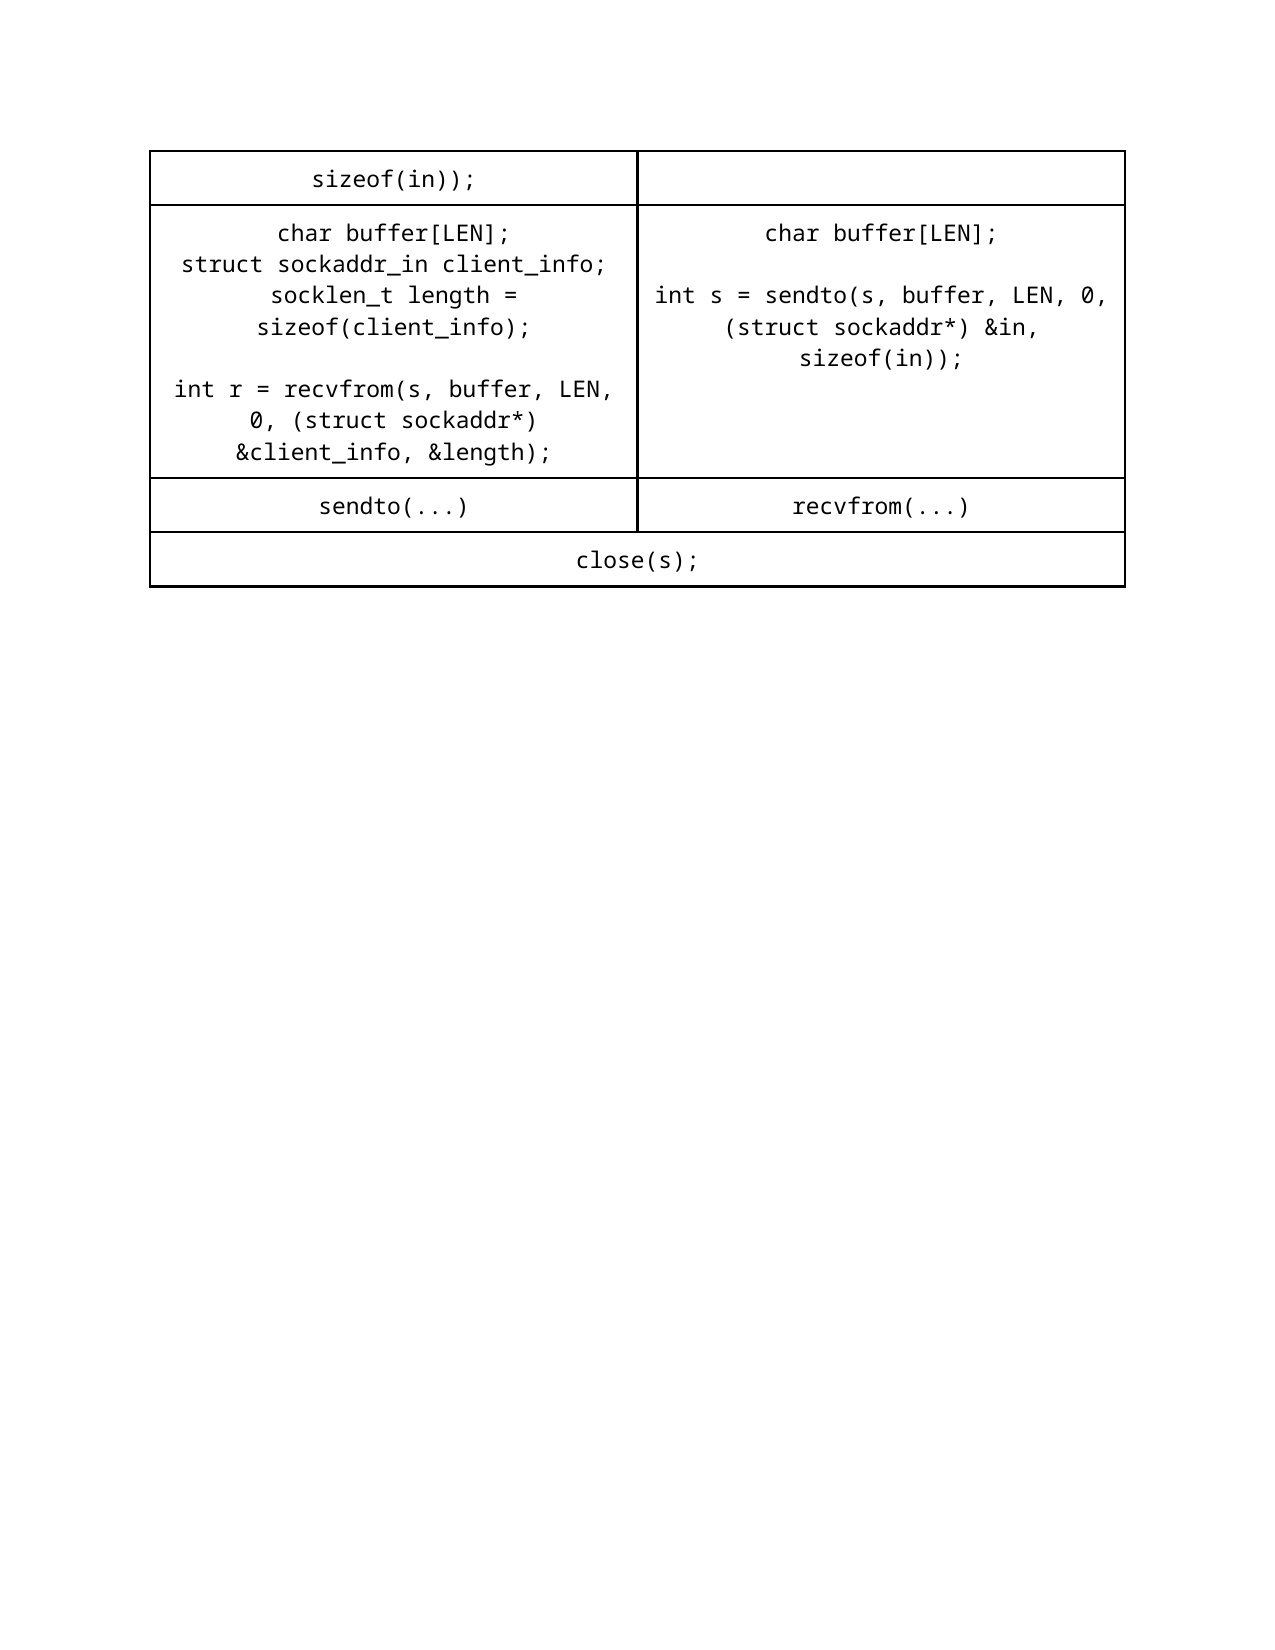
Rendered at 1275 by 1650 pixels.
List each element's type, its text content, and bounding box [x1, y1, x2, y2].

table_cell recvfrom(...) [639, 479, 1124, 531]
table_cell char buffer[LEN]; struct sockaddr_in client_info; socklen_t length = sizeof(client_info); int r = recvfrom(s, buffer, LEN, 0, (struct sockaddr*) &client_info, &length); [151, 206, 636, 477]
table_cell sizeof(in)); [151, 152, 636, 204]
table_cell ----------- [639, 152, 1124, 204]
table_cell close(s); [151, 533, 1124, 585]
table_cell sendto(...) [151, 479, 636, 531]
table_cell char buffer[LEN]; int s = sendto(s, buffer, LEN, 0, (struct sockaddr*) &in, sizeof(in)); [639, 206, 1124, 477]
